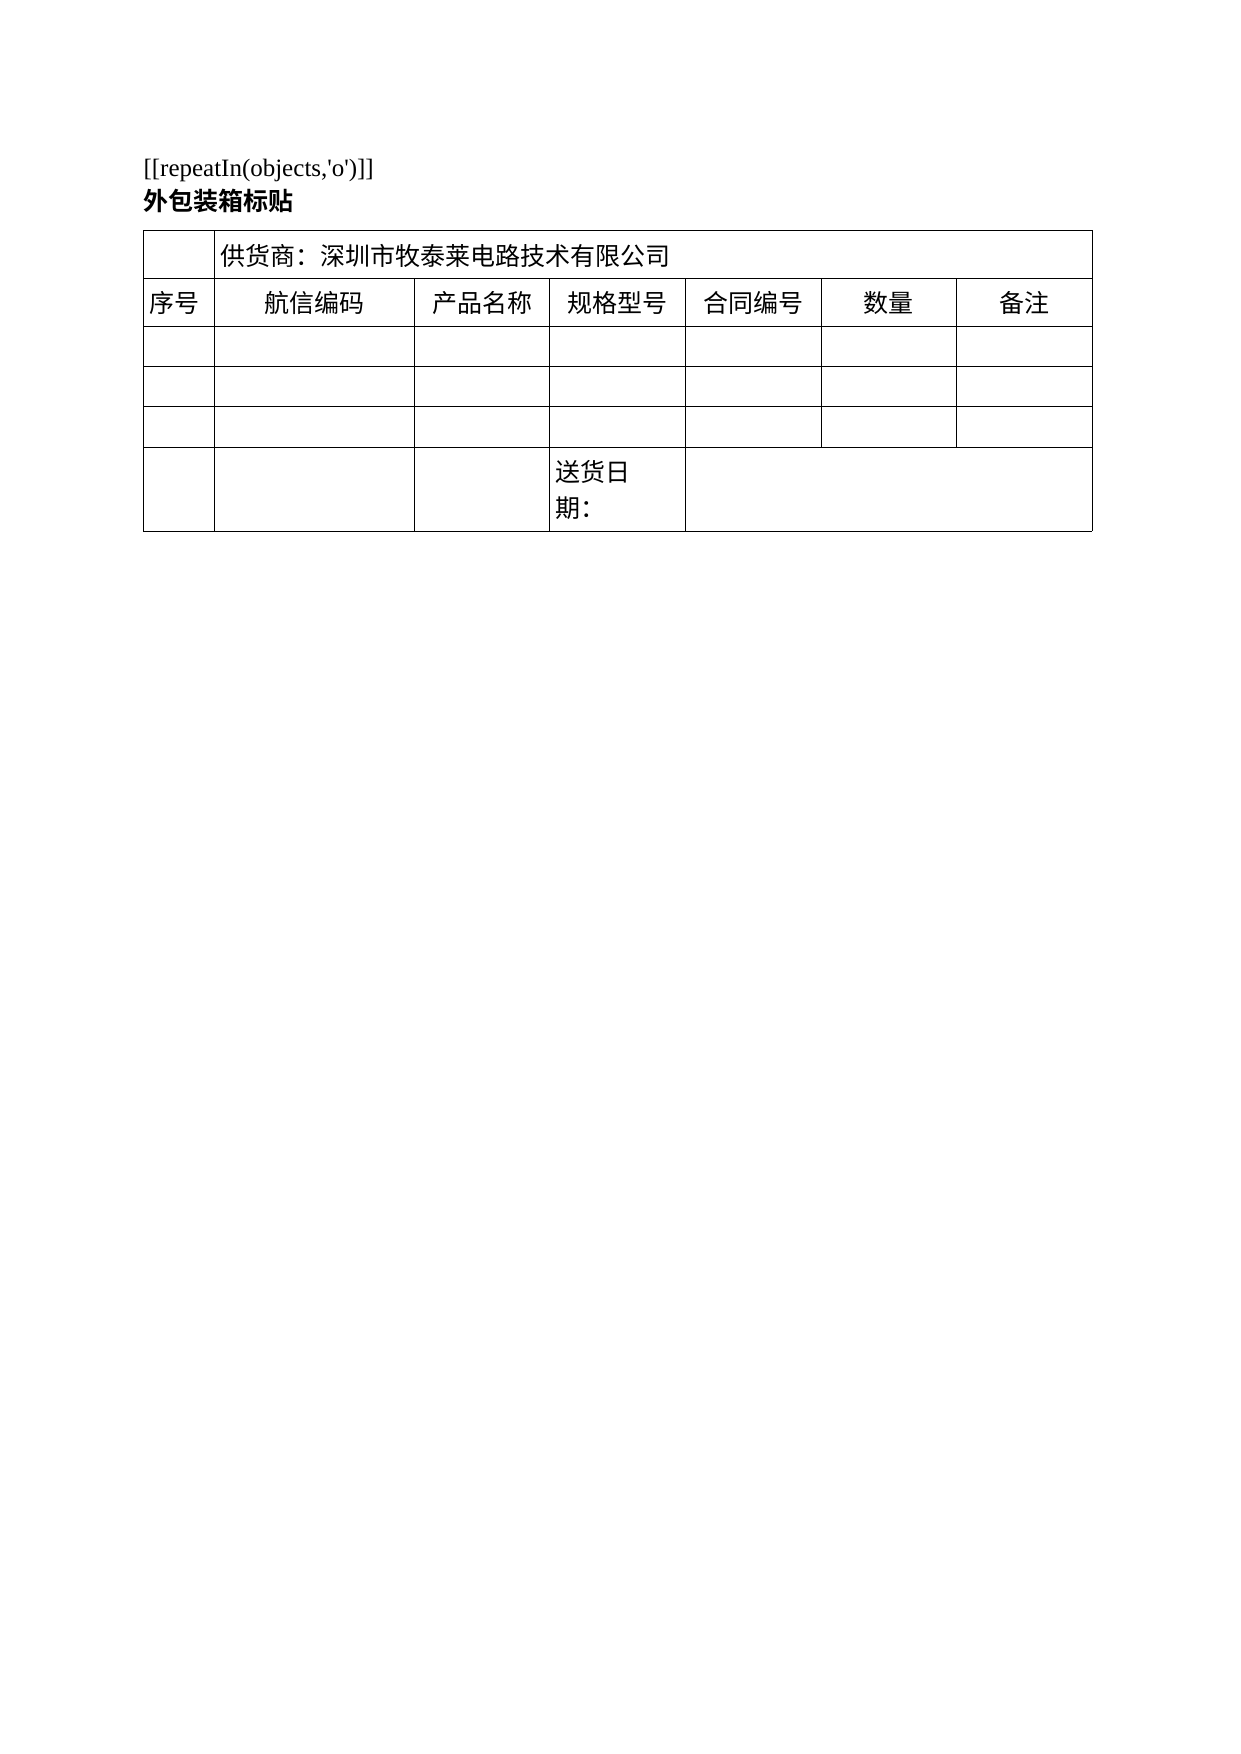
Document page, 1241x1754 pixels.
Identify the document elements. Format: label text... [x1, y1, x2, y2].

table_cell [415, 367, 549, 406]
table_cell [415, 327, 549, 366]
table_cell [822, 327, 956, 366]
table_cell [686, 448, 1092, 531]
table_cell [215, 367, 414, 406]
table_cell [957, 327, 1092, 366]
table_cell [686, 327, 821, 366]
table_cell 合同编号 [686, 279, 821, 326]
table_cell [957, 407, 1092, 447]
table_cell [415, 407, 549, 447]
table_cell [215, 327, 414, 366]
table_cell [686, 407, 821, 447]
table_cell [686, 367, 821, 406]
table_cell [144, 407, 214, 447]
table_header [144, 231, 214, 278]
table_cell 送货日期： [550, 448, 685, 531]
table_cell [822, 407, 956, 447]
table_cell [144, 327, 214, 366]
table_cell [550, 367, 685, 406]
table_header [[repeatIn(objects,'o')]] 外包装箱标贴 [138, 148, 1097, 578]
table_cell 备注 [957, 279, 1092, 326]
table_cell 序号 [144, 279, 214, 326]
table_cell [550, 327, 685, 366]
table_cell 规格型号 [550, 279, 685, 326]
table_cell [144, 448, 214, 531]
table_cell [957, 367, 1092, 406]
table_header 供货商：深圳市牧泰莱电路技术有限公司 [215, 231, 1092, 278]
table_cell [550, 407, 685, 447]
table_cell 数量 [822, 279, 956, 326]
table_cell [215, 448, 414, 531]
table_cell [415, 448, 549, 531]
table_cell 航信编码 [215, 279, 414, 326]
table_cell [215, 407, 414, 447]
table_cell [822, 367, 956, 406]
table_cell 产品名称 [415, 279, 549, 326]
table_cell [144, 367, 214, 406]
